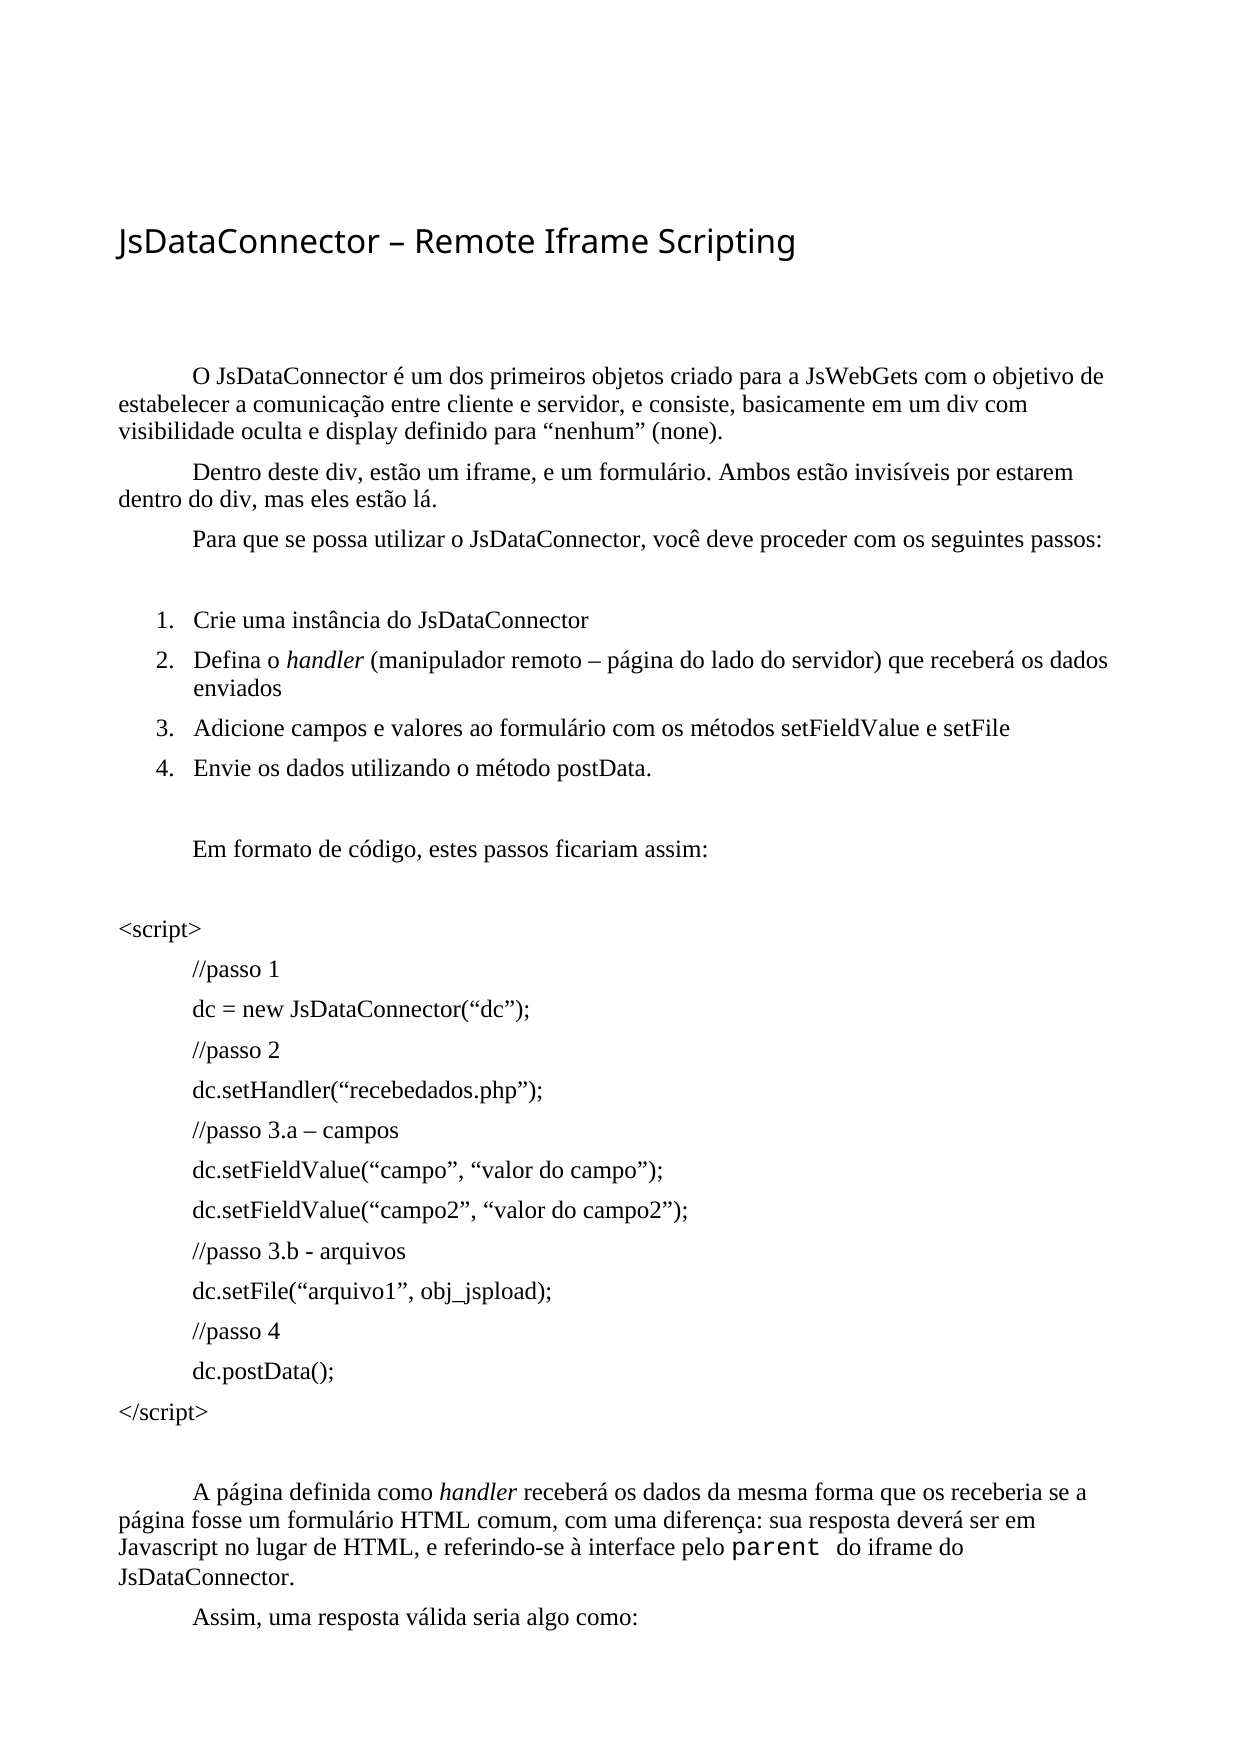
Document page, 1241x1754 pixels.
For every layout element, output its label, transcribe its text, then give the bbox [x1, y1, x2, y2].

text dc.setFile(“arquivo1”, obj_jspload); [118, 1277, 1122, 1305]
text //passo 1 [118, 955, 1122, 983]
text </script> [118, 1398, 1122, 1425]
text dc = new JsDataConnector(“dc”); [118, 996, 1122, 1023]
text Para que se possa utilizar o JsDataConnector, você deve proceder com os seguintes passos: [118, 526, 1122, 553]
text Assim, uma resposta válida seria algo como: [118, 1603, 1122, 1631]
text //passo 3.b - arquivos [118, 1237, 1122, 1264]
text //passo 4 [118, 1317, 1122, 1345]
text O JsDataConnector é um dos primeiros objetos criado para a JsWebGets com o objetivo de estabelecer a comunicação entre cliente e servidor, e consiste, basicamente em um div com visibilidade oculta e display definido para “nenhum” (none). [118, 362, 1122, 445]
list Defina o handler (manipulador remoto – página do lado do servidor) que receberá os dados enviados [156, 646, 1122, 702]
list Envie os dados utilizando o método postData. [156, 754, 1122, 782]
text A página definida como handler receberá os dados da mesma forma que os receberia se a página fosse um formulário HTML comum, com uma diferença: sua resposta deverá ser em Javascript no lugar de HTML, e referindo-se à interface pelo parent do iframe do JsDataConnector. [118, 1478, 1122, 1591]
list Adicione campos e valores ao formulário com os métodos setFieldValue e setFile [156, 714, 1122, 742]
text dc.setHandler(“recebedados.php”); [118, 1076, 1122, 1104]
text //passo 3.a – campos [118, 1116, 1122, 1144]
text //passo 2 [118, 1036, 1122, 1063]
text Dentro deste div, estão um iframe, e um formulário. Ambos estão invisíveis por estarem dentro do div, mas eles estão lá. [118, 458, 1122, 513]
list Crie uma instância do JsDataConnector [156, 606, 1122, 634]
text Em formato de código, estes passos ficariam assim: [118, 835, 1122, 862]
text dc.setFieldValue(“campo”, “valor do campo”); [118, 1156, 1122, 1184]
text <script> [118, 915, 1122, 943]
text dc.postData(); [118, 1357, 1122, 1385]
text dc.setFieldValue(“campo2”, “valor do campo2”); [118, 1197, 1122, 1224]
subtitle JsDataConnector – Remote Iframe Scripting [118, 217, 1122, 263]
